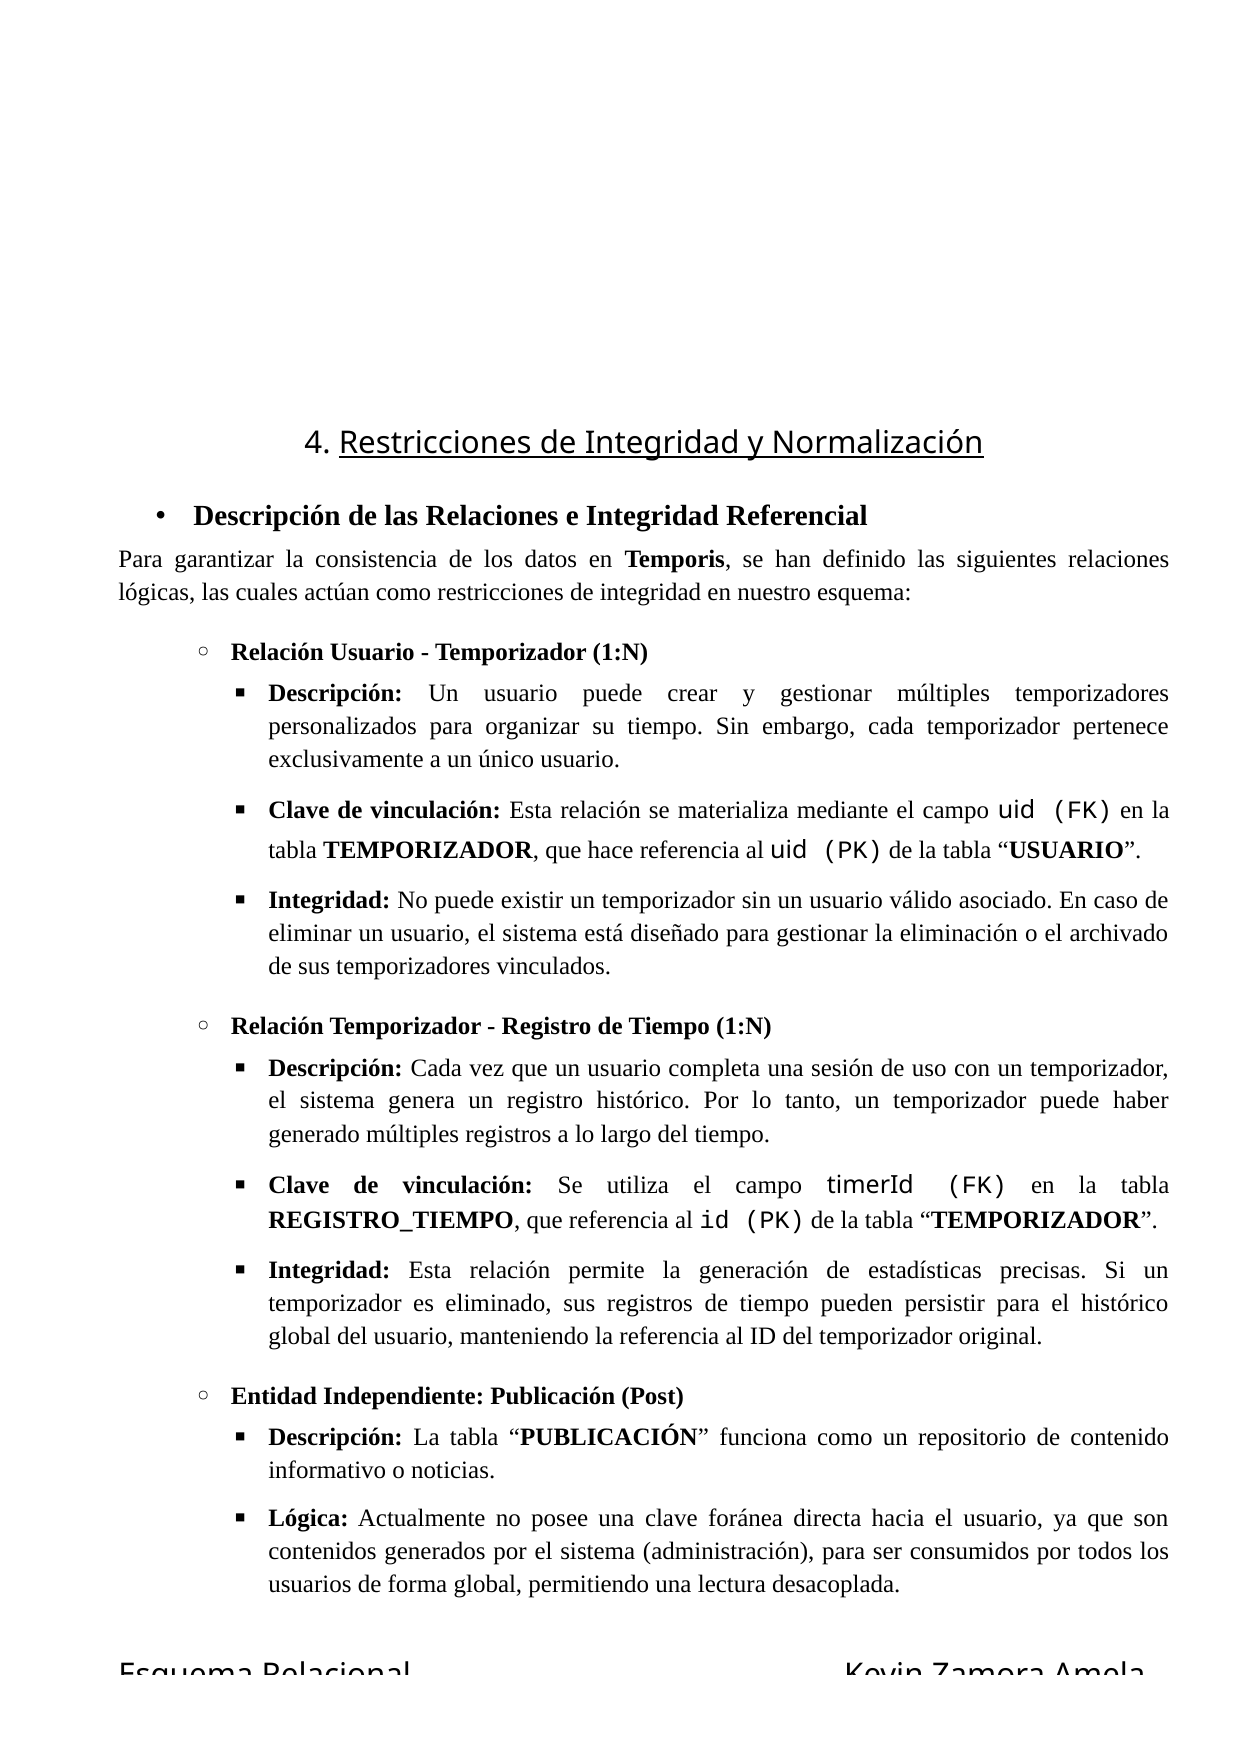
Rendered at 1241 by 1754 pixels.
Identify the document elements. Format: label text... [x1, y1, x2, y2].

list Descripción: Un usuario puede crear y gestionar múltiples temporizadores personalizados para organizar su tiempo. Sin embargo, cada temporizador pertenece exclusivamente a un único usuario. [231, 678, 1170, 773]
text Para garantizar la consistencia de los datos en Temporis, se han definido las siguientes relaciones lógicas, las cuales actúan como restricciones de integridad en nuestro esquema: [118, 544, 1170, 606]
text 4. Restricciones de Integridad y Normalización [118, 419, 1170, 462]
subtitle Relación Temporizador - Registro de Tiempo (1:N) [193, 1011, 1170, 1040]
list Clave de vinculación: Esta relación se materializa mediante el campo uid (FK) en la tabla TEMPORIZADOR, que hace referencia al uid (PK) de la tabla “USUARIO”. [231, 792, 1170, 866]
subtitle Relación Usuario - Temporizador (1:N) [193, 637, 1170, 666]
list Lógica: Actualmente no posee una clave foránea directa hacia el usuario, ya que son contenidos generados por el sistema (administración), para ser consumidos por todos los usuarios de forma global, permitiendo una lectura desacoplada. [231, 1503, 1170, 1598]
subtitle Descripción de las Relaciones e Integridad Referencial [156, 498, 1170, 531]
subtitle Entidad Independiente: Publicación (Post) [193, 1381, 1170, 1410]
list Descripción: Cada vez que un usuario completa una sesión de uso con un temporizador, el sistema genera un registro histórico. Por lo tanto, un temporizador puede haber generado múltiples registros a lo largo del tiempo. [231, 1053, 1170, 1147]
list Descripción: La tabla “PUBLICACIÓN” funciona como un repositorio de contenido informativo o noticias. [231, 1422, 1170, 1484]
list Integridad: No puede existir un temporizador sin un usuario válido asociado. En caso de eliminar un usuario, el sistema está diseñado para gestionar la eliminación o el archivado de sus temporizadores vinculados. [231, 885, 1170, 980]
list Integridad: Esta relación permite la generación de estadísticas precisas. Si un temporizador es eliminado, sus registros de tiempo pueden persistir para el histórico global del usuario, manteniendo la referencia al ID del temporizador original. [231, 1255, 1170, 1349]
list Clave de vinculación: Se utiliza el campo timerId (FK) en la tabla REGISTRO_TIEMPO, que referencia al id (PK) de la tabla “TEMPORIZADOR”. [231, 1166, 1170, 1236]
